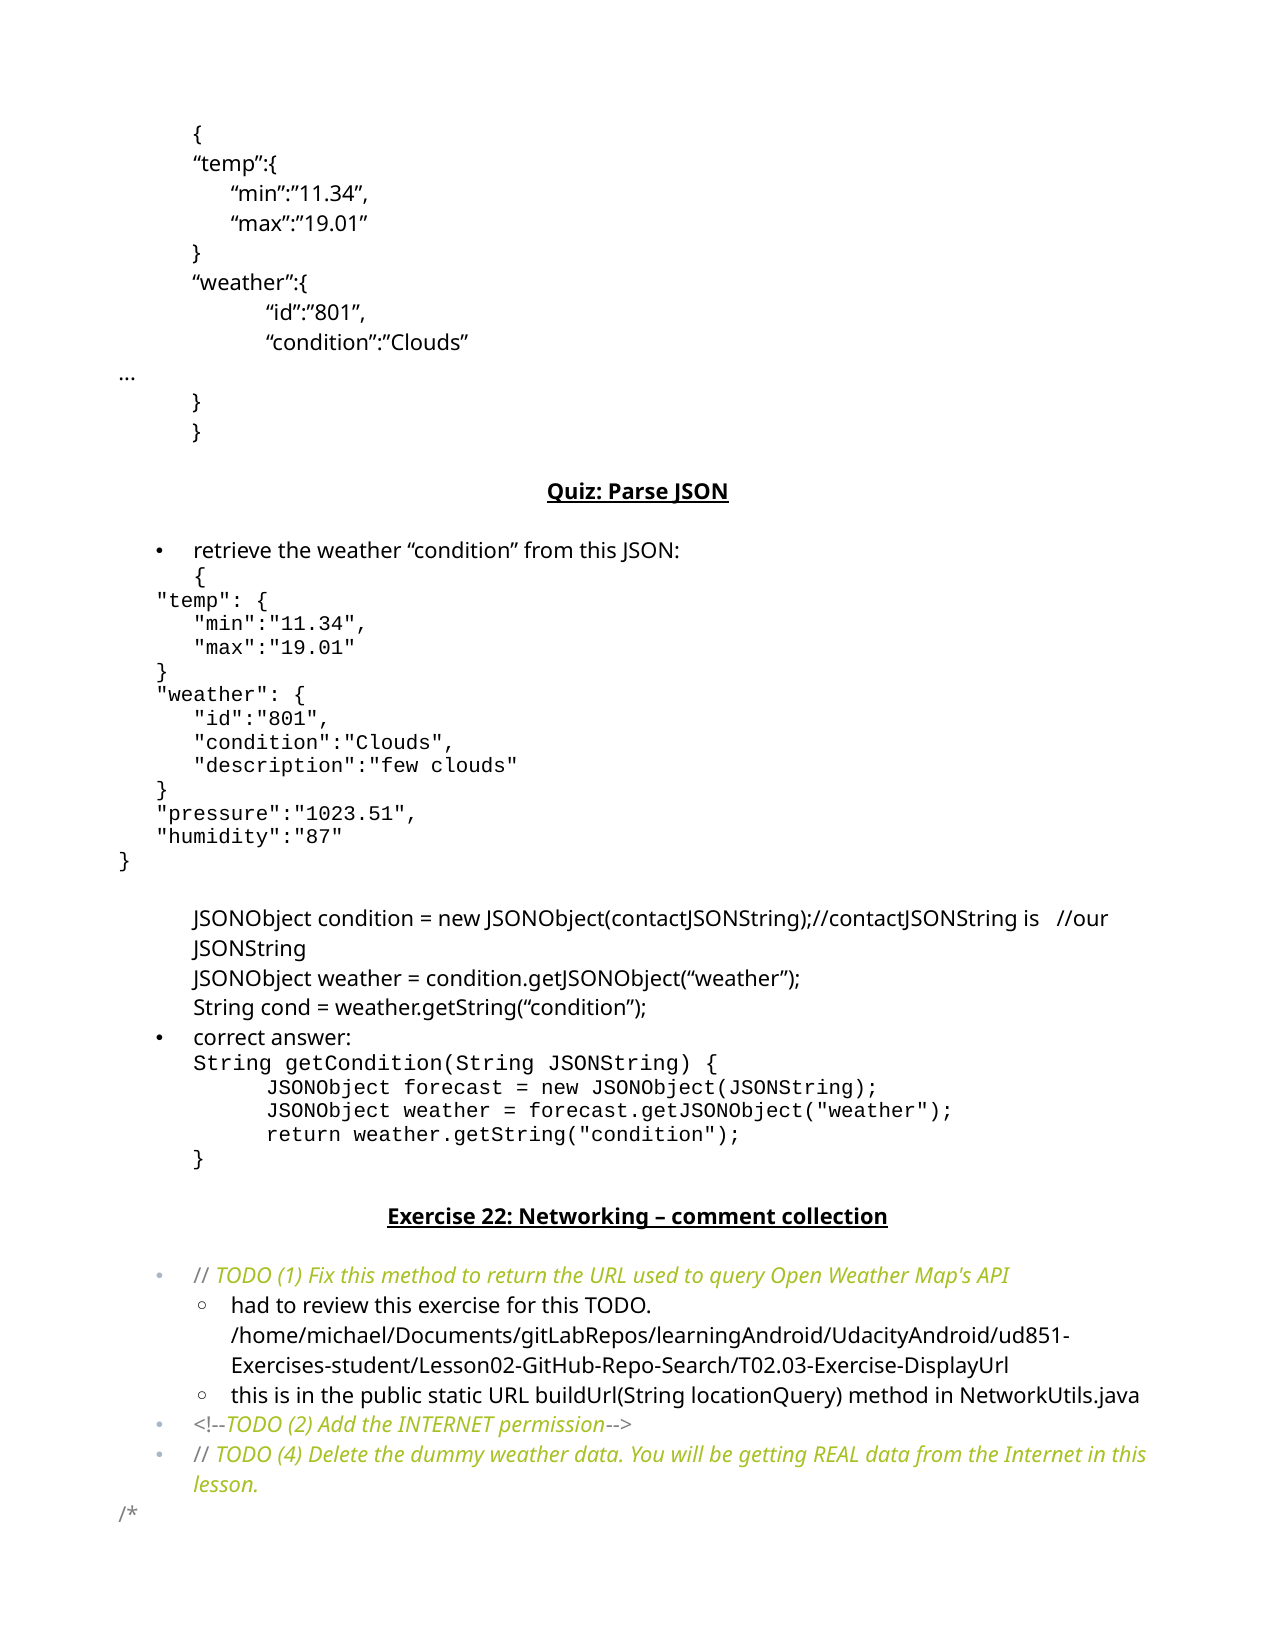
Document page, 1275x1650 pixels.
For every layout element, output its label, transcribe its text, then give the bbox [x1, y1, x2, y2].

text "id":"801", [118, 708, 1157, 732]
list // TODO (4) Delete the dummy weather data. You will be getting REAL data from the Internet in this lesson. [156, 1439, 1157, 1499]
text } [118, 1148, 1157, 1171]
text } [118, 850, 1157, 873]
list “min”:”11.34”, [193, 178, 1157, 207]
text "temp": { [118, 590, 1157, 613]
list “temp”:{ [156, 148, 1157, 178]
text “condition”:”Clouds” [118, 327, 1157, 356]
text } [118, 779, 1157, 803]
text } [118, 386, 1157, 416]
text “id”:”801”, [118, 297, 1157, 327]
text "min":"11.34", [118, 613, 1157, 637]
text } [118, 237, 1157, 267]
text Exercise 22: Networking – comment collection [118, 1201, 1157, 1231]
text "condition":"Clouds", [118, 732, 1157, 755]
list { [156, 565, 1157, 590]
text "pressure":"1023.51", [118, 803, 1157, 826]
list retrieve the weather “condition” from this JSON: [156, 535, 1157, 565]
list { [156, 118, 1157, 148]
list String cond = weather.getString(“condition”); [156, 992, 1157, 1022]
text "max":"19.01" [118, 637, 1157, 661]
list JSONObject weather = condition.getJSONObject(“weather”); [156, 963, 1157, 992]
text JSONObject weather = forecast.getJSONObject("weather"); [118, 1100, 1157, 1124]
text return weather.getString("condition"); [118, 1124, 1157, 1148]
list “max”:”19.01” [193, 207, 1157, 237]
list JSONObject condition = new JSONObject(contactJSONString);//contactJSONString is //our JSONString [156, 903, 1157, 963]
text "weather": { [118, 684, 1157, 708]
text /* [118, 1499, 1157, 1528]
text JSONObject forecast = new JSONObject(JSONString); [118, 1077, 1157, 1100]
text “weather”:{ [118, 267, 1157, 297]
list String getCondition(String JSONString) { [156, 1052, 1157, 1077]
list // TODO (1) Fix this method to return the URL used to query Open Weather Map's API [156, 1260, 1157, 1290]
text "humidity":"87" [118, 826, 1157, 850]
list correct answer: [156, 1022, 1157, 1052]
list <!--TODO (2) Add the INTERNET permission--> [156, 1409, 1157, 1439]
text "description":"few clouds" [118, 755, 1157, 779]
list had to review this exercise for this TODO. /home/michael/Documents/gitLabRepos/learningAndroid/UdacityAndroid/ud851-Exercises-student/Lesson02-GitHub-Repo-Search/T02.03-Exercise-DisplayUrl [193, 1290, 1157, 1379]
text } [118, 661, 1157, 684]
text ... [118, 356, 1157, 386]
list this is in the public static URL buildUrl(String locationQuery) method in NetworkUtils.java [193, 1379, 1157, 1409]
text } [118, 416, 1157, 446]
text Quiz: Parse JSON [118, 476, 1157, 505]
